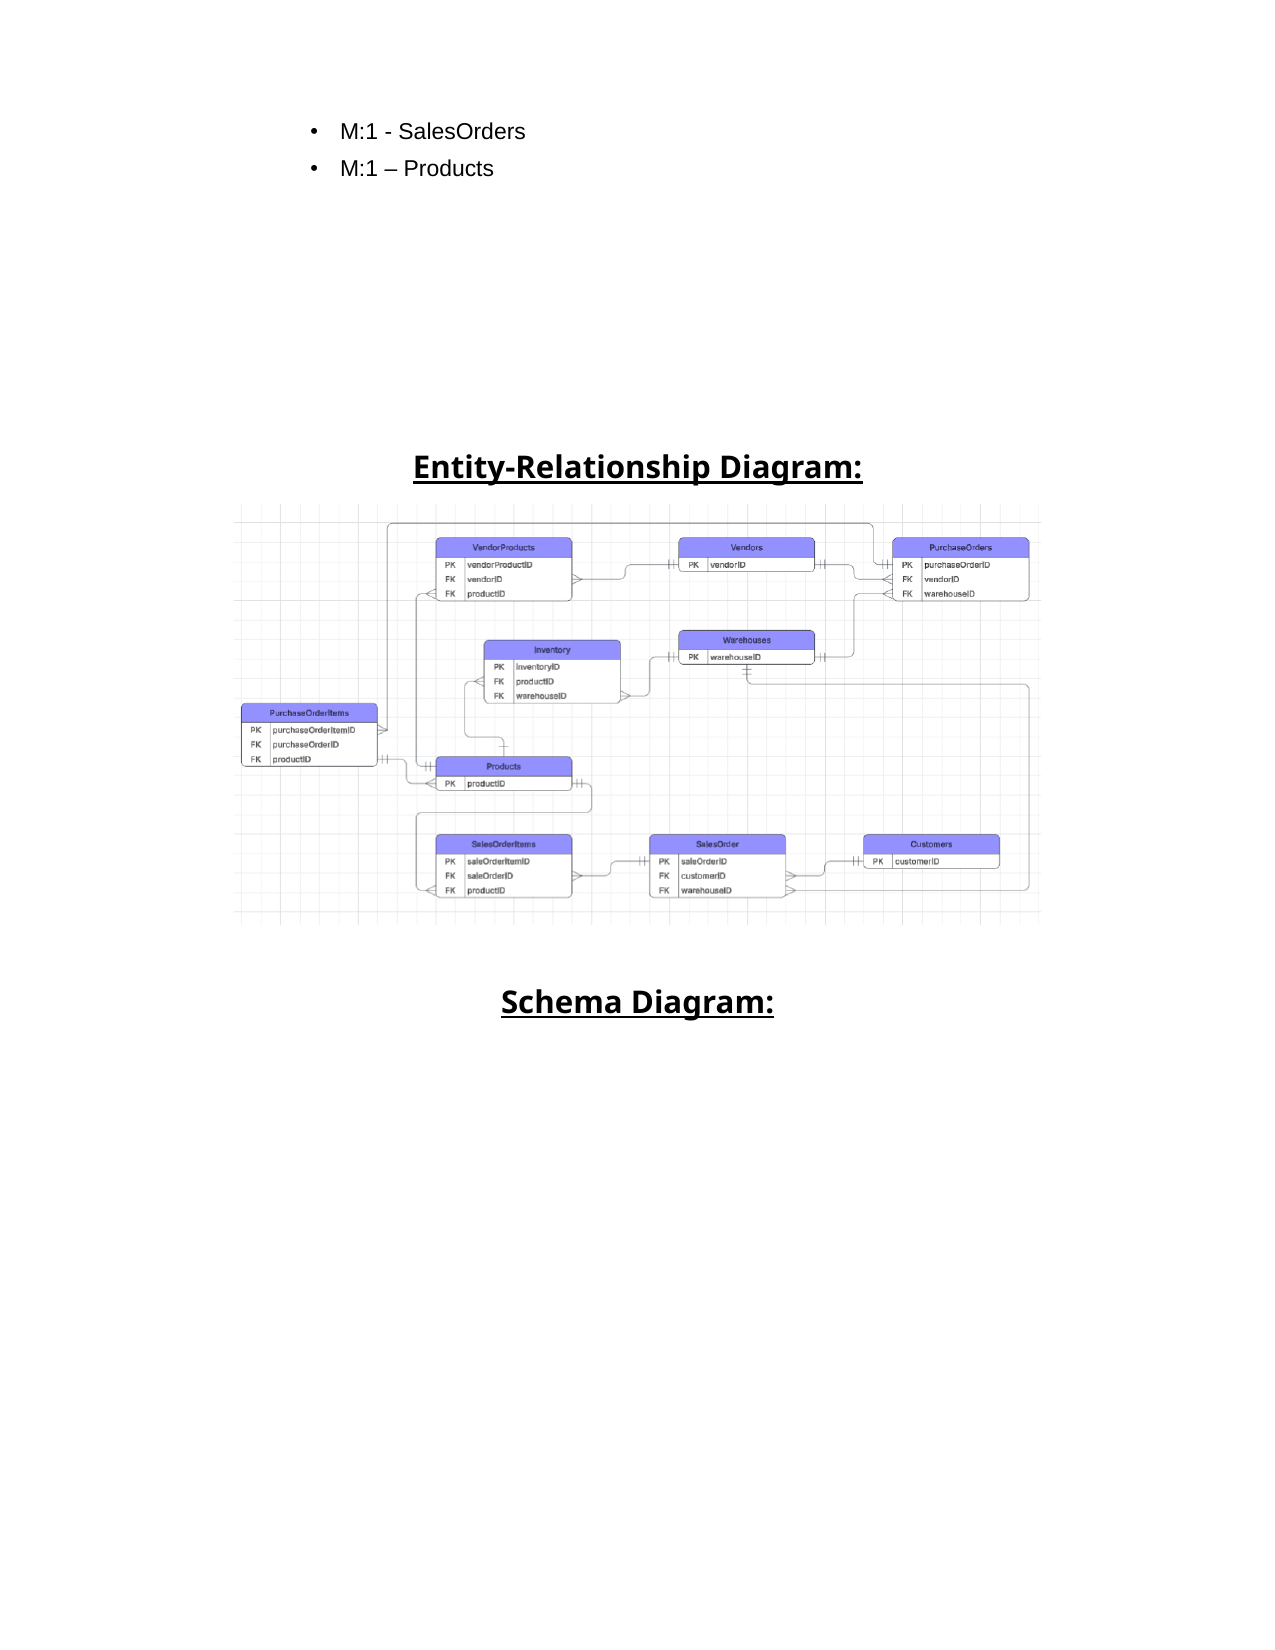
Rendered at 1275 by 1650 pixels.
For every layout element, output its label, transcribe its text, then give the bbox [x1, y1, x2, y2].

text Entity-Relationship Diagram: [118, 445, 1157, 488]
picture [233, 504, 1042, 925]
text Schema Diagram: [118, 980, 1157, 1022]
list M:1 - SalesOrders [310, 118, 1157, 144]
list M:1 – Products [310, 154, 1157, 181]
